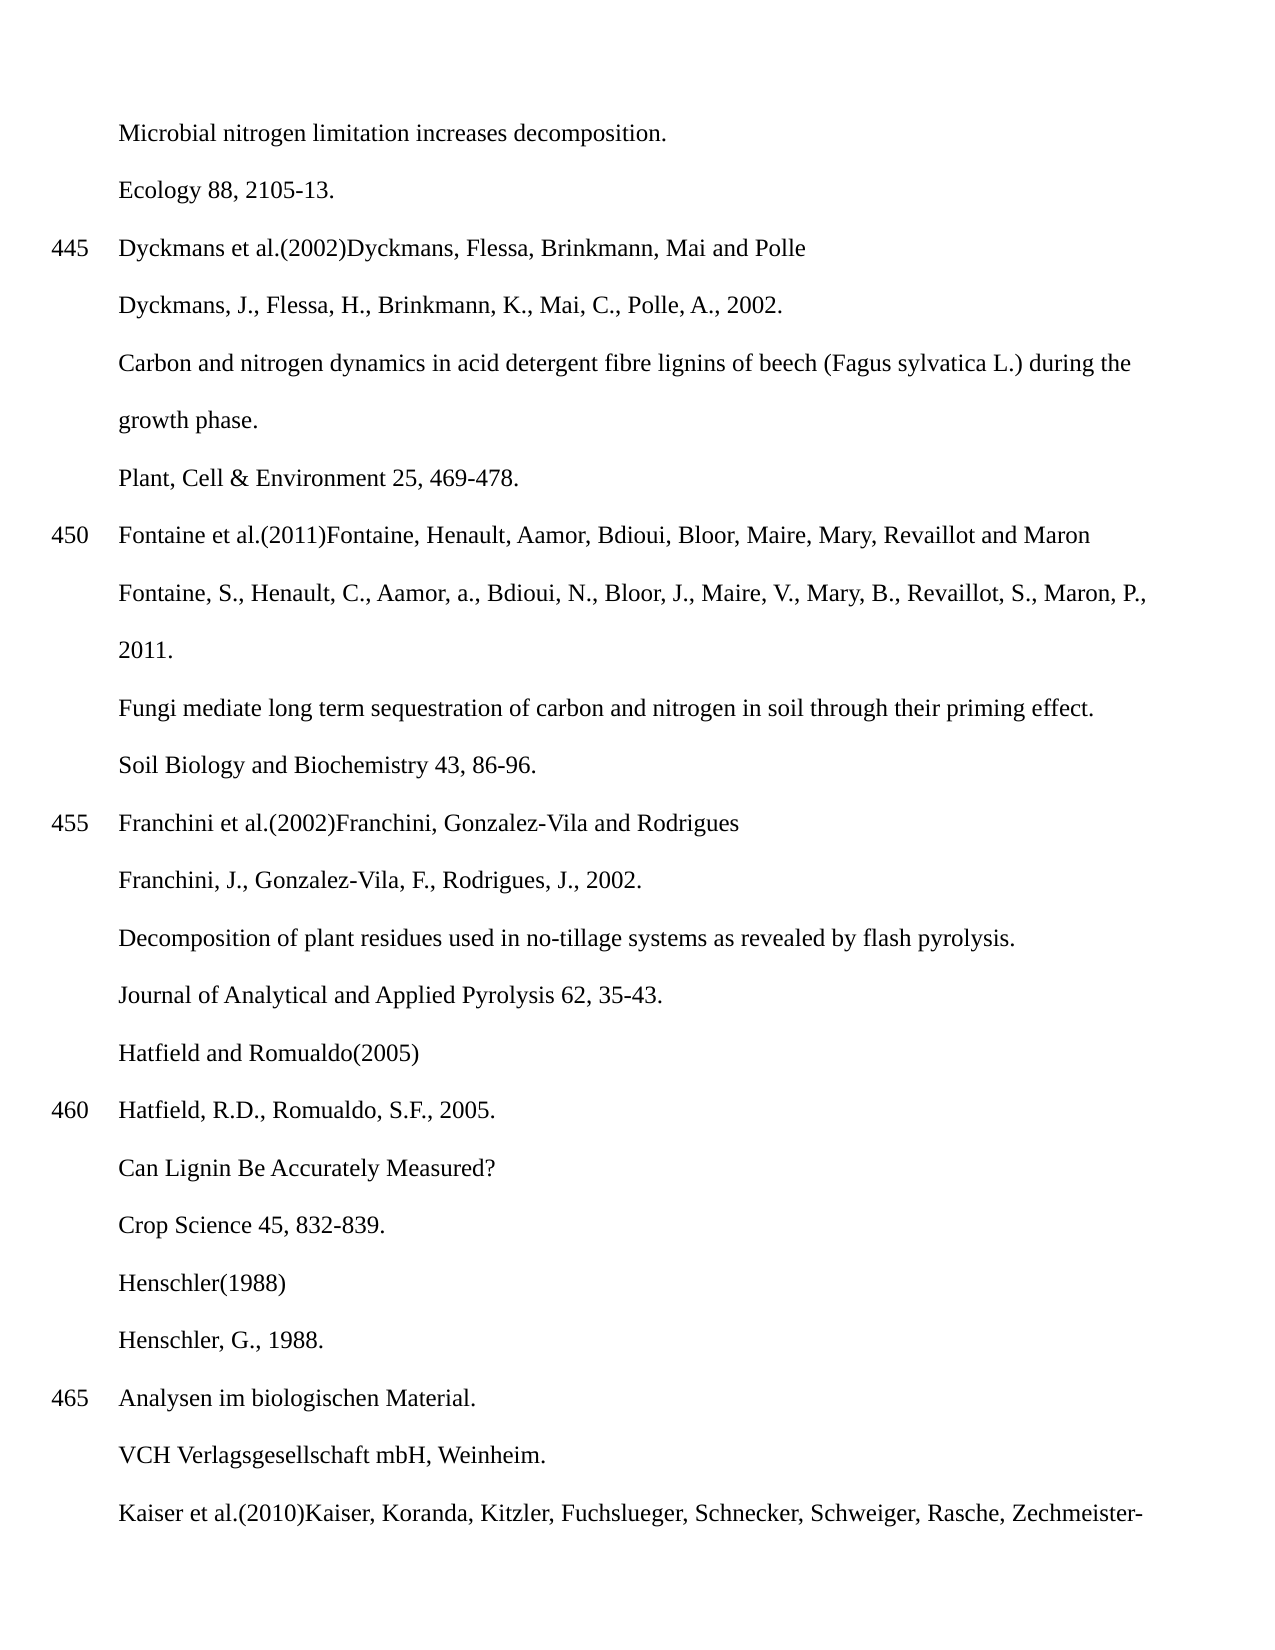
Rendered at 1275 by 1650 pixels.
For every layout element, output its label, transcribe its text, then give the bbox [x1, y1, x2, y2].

text Fontaine, S., Henault, C., Aamor, a., Bdioui, N., Bloor, J., Maire, V., Mary, B., Revaillot, S., Maron, P., 2011. Fungi mediate long term sequestration of carbon and nitrogen in soil through their priming effect. Soil Biology and Biochemistry 43, 86-96. [118, 578, 1157, 779]
text Henschler(1988) [118, 1268, 1157, 1297]
text Dyckmans, J., Flessa, H., Brinkmann, K., Mai, C., Polle, A., 2002. Carbon and nitrogen dynamics in acid detergent fibre lignins of beech (Fagus sylvatica L.) during the growth phase. Plant, Cell & Environment 25, 469-478. [118, 291, 1157, 492]
text Hatfield, R.D., Romualdo, S.F., 2005. Can Lignin Be Accurately Measured? Crop Science 45, 832-839. [118, 1096, 1157, 1239]
text Henschler, G., 1988. Analysen im biologischen Material. VCH Verlagsgesellschaft mbH, Weinheim. [118, 1326, 1157, 1469]
text Hatfield and Romualdo(2005) [118, 1038, 1157, 1067]
text Fontaine et al.(2011)Fontaine, Henault, Aamor, Bdioui, Bloor, Maire, Mary, Revaillot and Maron [118, 521, 1157, 549]
text Franchini, J., Gonzalez-Vila, F., Rodrigues, J., 2002. Decomposition of plant residues used in no-tillage systems as revealed by flash pyrolysis. Journal of Analytical and Applied Pyrolysis 62, 35-43. [118, 866, 1157, 1009]
text Franchini et al.(2002)Franchini, Gonzalez-Vila and Rodrigues [118, 808, 1157, 837]
text Microbial nitrogen limitation increases decomposition. Ecology 88, 2105-13. [118, 118, 1157, 204]
text Dyckmans et al.(2002)Dyckmans, Flessa, Brinkmann, Mai and Polle [118, 233, 1157, 262]
text Kaiser et al.(2010)Kaiser, Koranda, Kitzler, Fuchslueger, Schnecker, Schweiger, Rasche, Zechmeister- [118, 1498, 1157, 1527]
